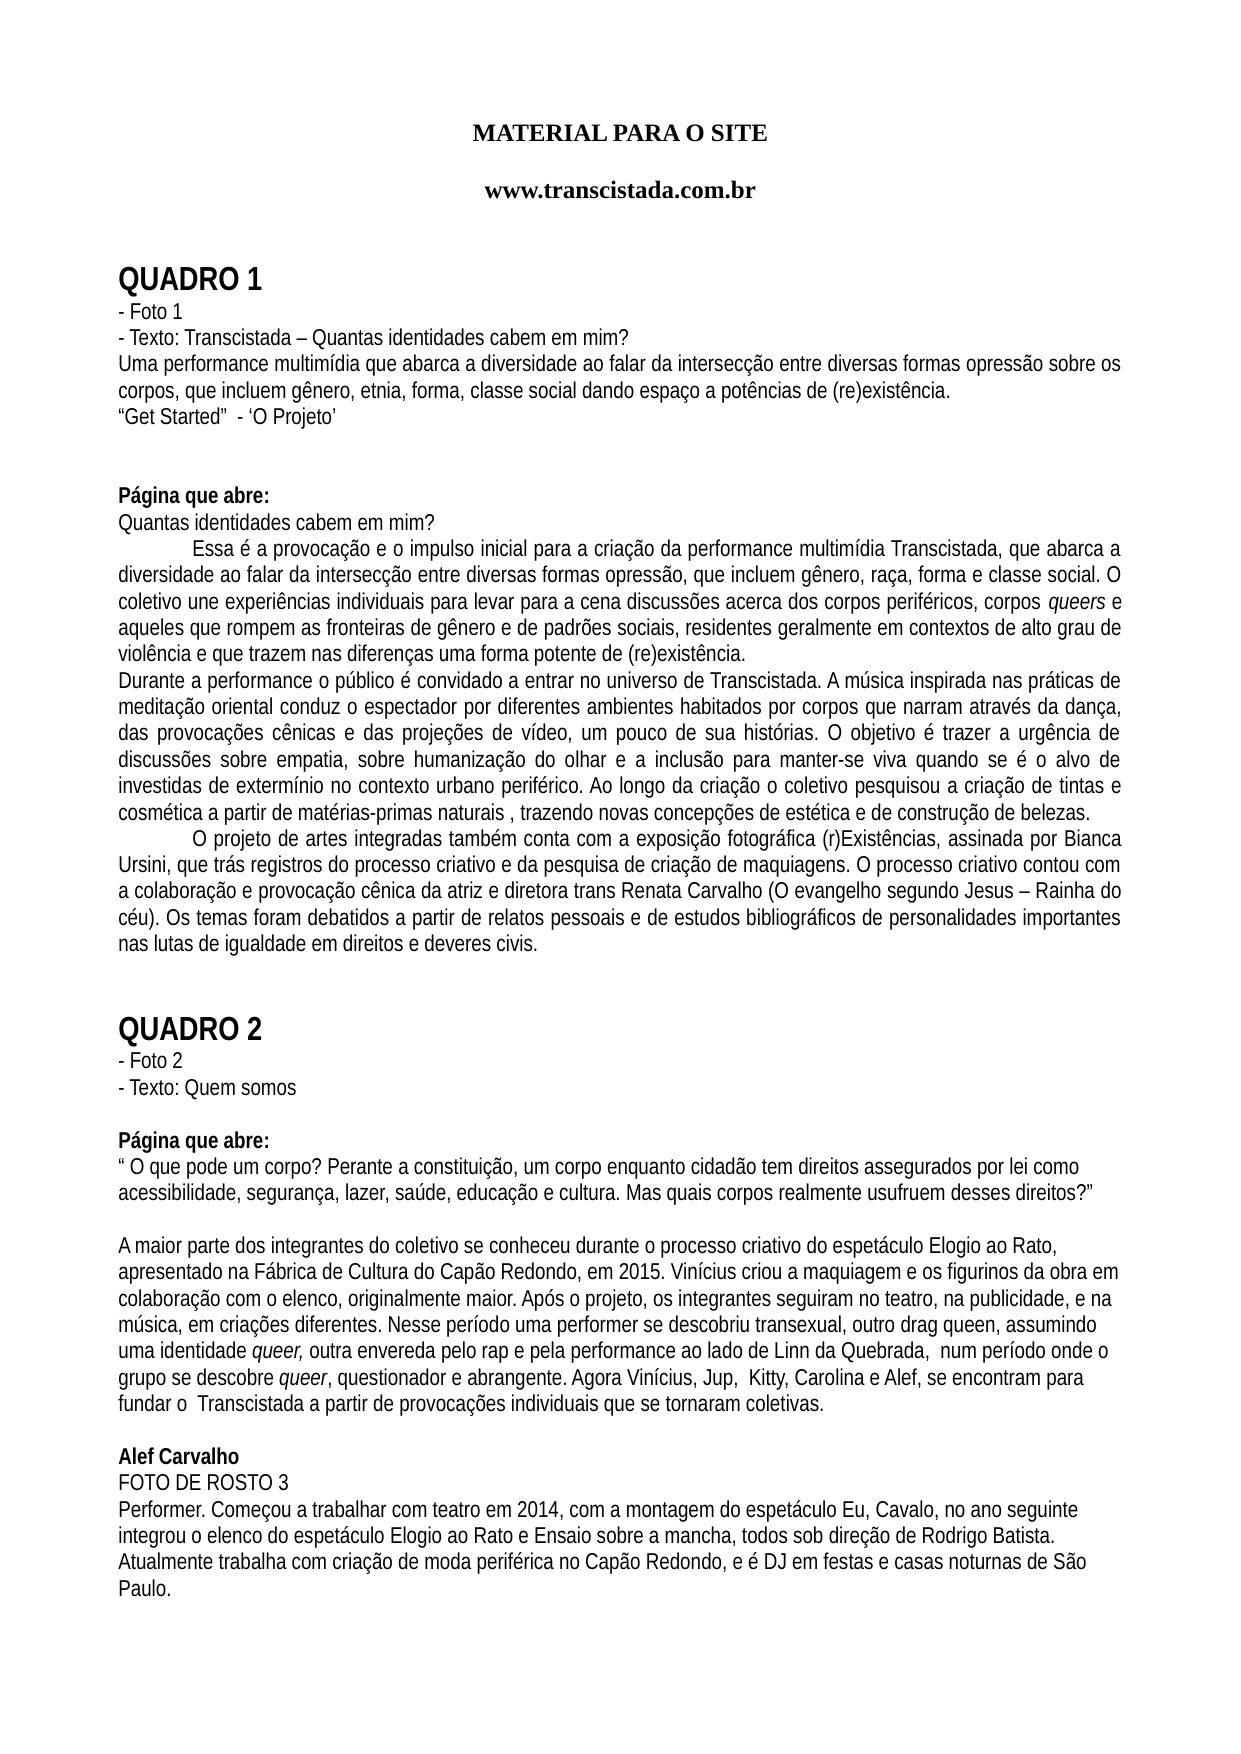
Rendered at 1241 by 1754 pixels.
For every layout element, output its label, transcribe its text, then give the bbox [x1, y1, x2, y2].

text “Get Started” - ‘O Projeto’ [118, 403, 1122, 429]
text FOTO DE ROSTO 3 [118, 1469, 1122, 1496]
text MATERIAL PARA O SITE [118, 118, 1122, 147]
text - Texto: Transcistada – Quantas identidades cabem em mim? [118, 324, 1122, 350]
text Página que abre: [118, 482, 1122, 508]
text Página que abre: [118, 1127, 1122, 1153]
text Alef Carvalho [118, 1443, 1122, 1469]
text Durante a performance o público é convidado a entrar no universo de Transcistada. A música inspirada nas práticas de meditação oriental conduz o espectador por diferentes ambientes habitados por corpos que narram através da dança, das provocações cênicas e das projeções de vídeo, um pouco de sua histórias. O objetivo é trazer a urgência de discussões sobre empatia, sobre humanização do olhar e a inclusão para manter-se viva quando se é o alvo de investidas de extermínio no contexto urbano periférico. Ao longo da criação o coletivo pesquisou a criação de tintas e cosmética a partir de matérias-primas naturais , trazendo novas concepções de estética e de construção de belezas. [118, 667, 1122, 825]
text A maior parte dos integrantes do coletivo se conheceu durante o processo criativo do espetáculo Elogio ao Rato, apresentado na Fábrica de Cultura do Capão Redondo, em 2015. Vinícius criou a maquiagem e os figurinos da obra em colaboração com o elenco, originalmente maior. Após o projeto, os integrantes seguiram no teatro, na publicidade, e na música, em criações diferentes. Nesse período uma performer se descobriu transexual, outro drag queen, assumindo uma identidade queer, outra envereda pelo rap e pela performance ao lado de Linn da Quebrada, num período onde o grupo se descobre queer, questionador e abrangente. Agora Vinícius, Jup, Kitty, Carolina e Alef, se encontram para fundar o Transcistada a partir de provocações individuais que se tornaram coletivas. [118, 1232, 1122, 1416]
text QUADRO 1 [118, 259, 1122, 298]
text Essa é a provocação e o impulso inicial para a criação da performance multimídia Transcistada, que abarca a diversidade ao falar da intersecção entre diversas formas opressão, que incluem gênero, raça, forma e classe social. O coletivo une experiências individuais para levar para a cena discussões acerca dos corpos periféricos, corpos queers e aqueles que rompem as fronteiras de gênero e de padrões sociais, residentes geralmente em contextos de alto grau de violência e que trazem nas diferenças uma forma potente de (re)existência. [118, 535, 1122, 667]
text - Texto: Quem somos [118, 1074, 1122, 1100]
text O projeto de artes integradas também conta com a exposição fotográfica (r)Existências, assinada por Bianca Ursini, que trás registros do processo criativo e da pesquisa de criação de maquiagens. O processo criativo contou com a colaboração e provocação cênica da atriz e diretora trans Renata Carvalho (O evangelho segundo Jesus – Rainha do céu). Os temas foram debatidos a partir de relatos pessoais e de estudos bibliográficos de personalidades importantes nas lutas de igualdade em direitos e deveres civis. [118, 825, 1122, 957]
text - Foto 2 [118, 1047, 1122, 1074]
text - Foto 1 [118, 298, 1122, 324]
text Uma performance multimídia que abarca a diversidade ao falar da intersecção entre diversas formas opressão sobre os corpos, que incluem gênero, etnia, forma, classe social dando espaço a potências de (re)existência. [118, 350, 1122, 403]
text Performer. Começou a trabalhar com teatro em 2014, com a montagem do espetáculo Eu, Cavalo, no ano seguinte integrou o elenco do espetáculo Elogio ao Rato e Ensaio sobre a mancha, todos sob direção de Rodrigo Batista. Atualmente trabalha com criação de moda periférica no Capão Redondo, e é DJ em festas e casas noturnas de São Paulo. [118, 1496, 1122, 1601]
text “ O que pode um corpo? Perante a constituição, um corpo enquanto cidadão tem direitos assegurados por lei como acessibilidade, segurança, lazer, saúde, educação e cultura. Mas quais corpos realmente usufruem desses direitos?” [118, 1153, 1122, 1206]
text Quantas identidades cabem em mim? [118, 508, 1122, 535]
text QUADRO 2 [118, 1009, 1122, 1047]
text www.transcistada.com.br [118, 176, 1122, 204]
